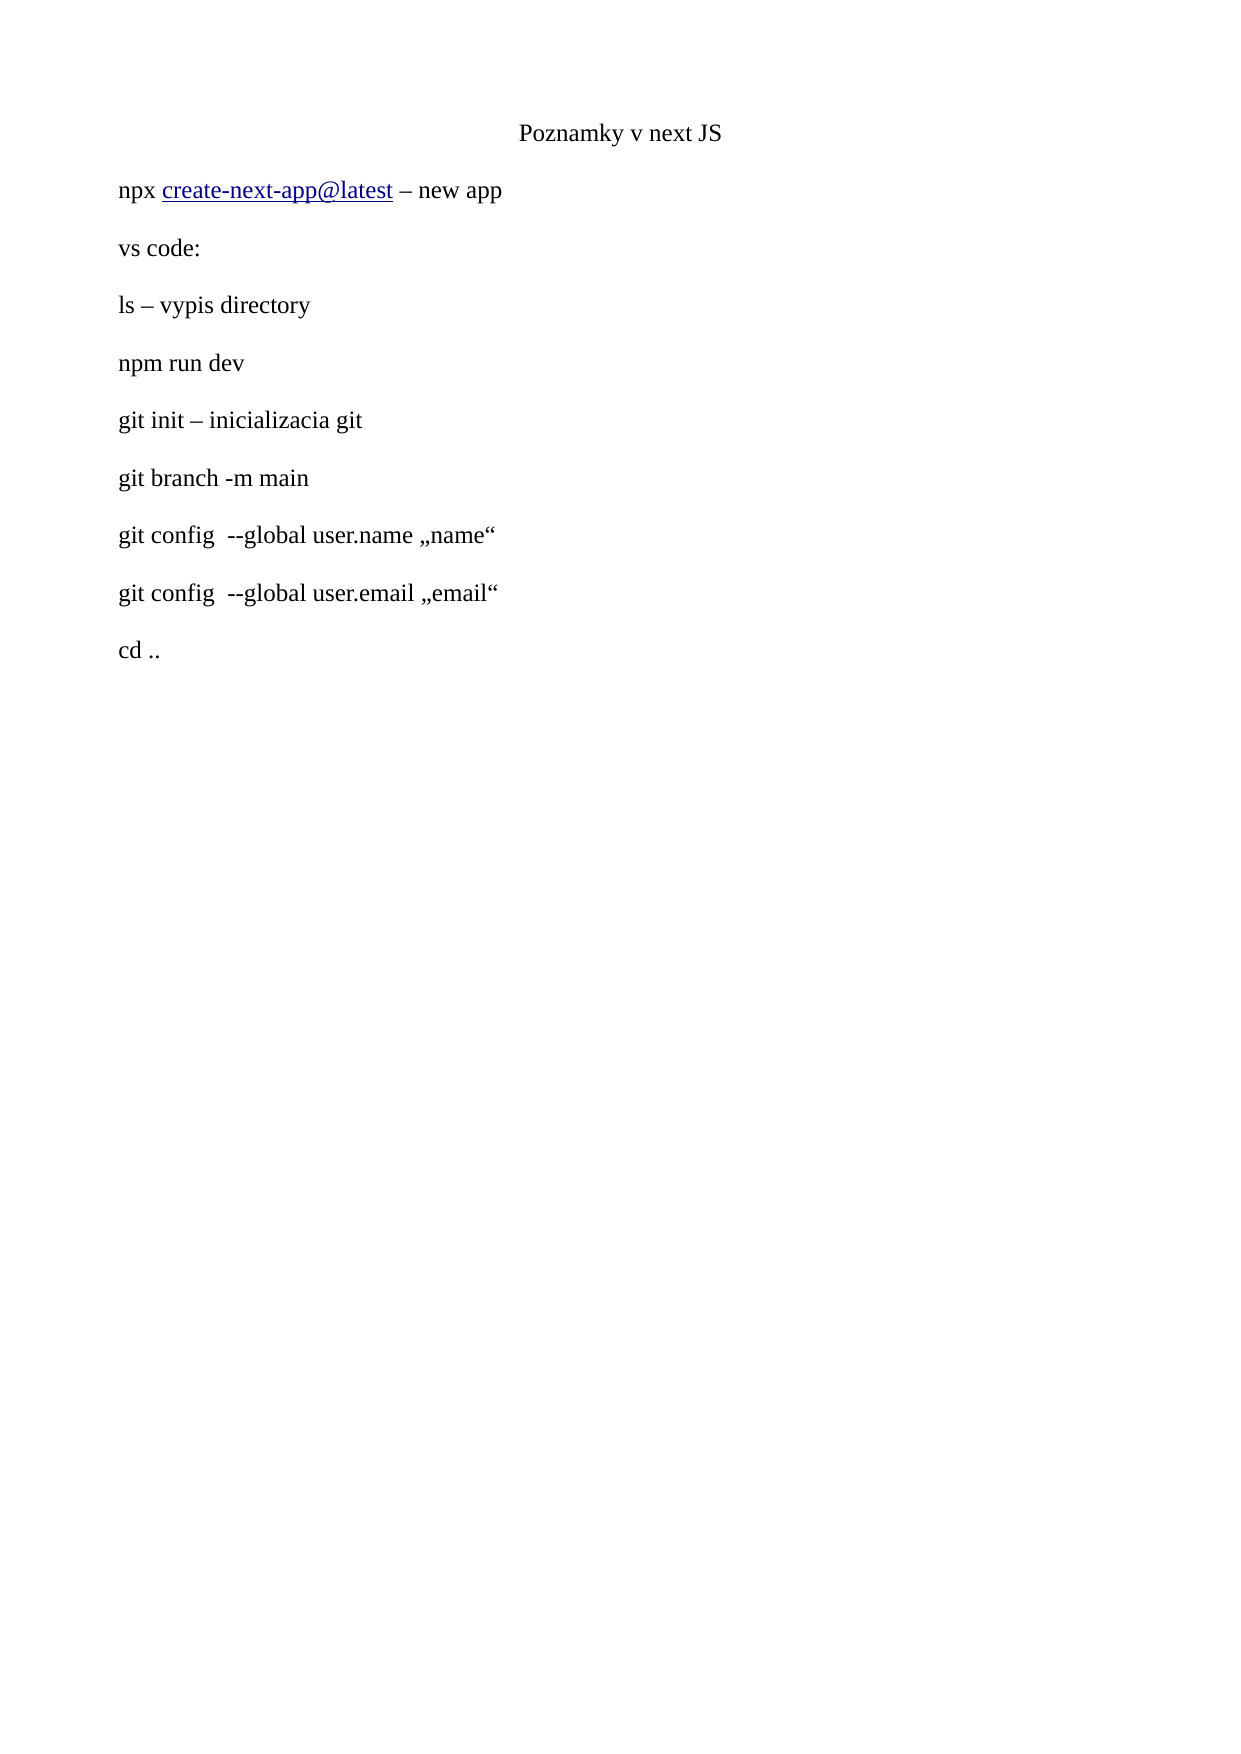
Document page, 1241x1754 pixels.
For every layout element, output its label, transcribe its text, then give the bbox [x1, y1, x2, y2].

text vs code: [118, 233, 1122, 262]
text git init – inicializacia git [118, 406, 1122, 434]
text git config --global user.email „email“ [118, 578, 1122, 607]
text Poznamky v next JS [118, 118, 1122, 147]
text ls – vypis directory [118, 291, 1122, 319]
text npx create-next-app@latest – new app [118, 176, 1122, 204]
text npm run dev [118, 348, 1122, 377]
text cd .. [118, 636, 1122, 664]
text git branch -m main [118, 463, 1122, 492]
text git config --global user.name „name“ [118, 521, 1122, 549]
